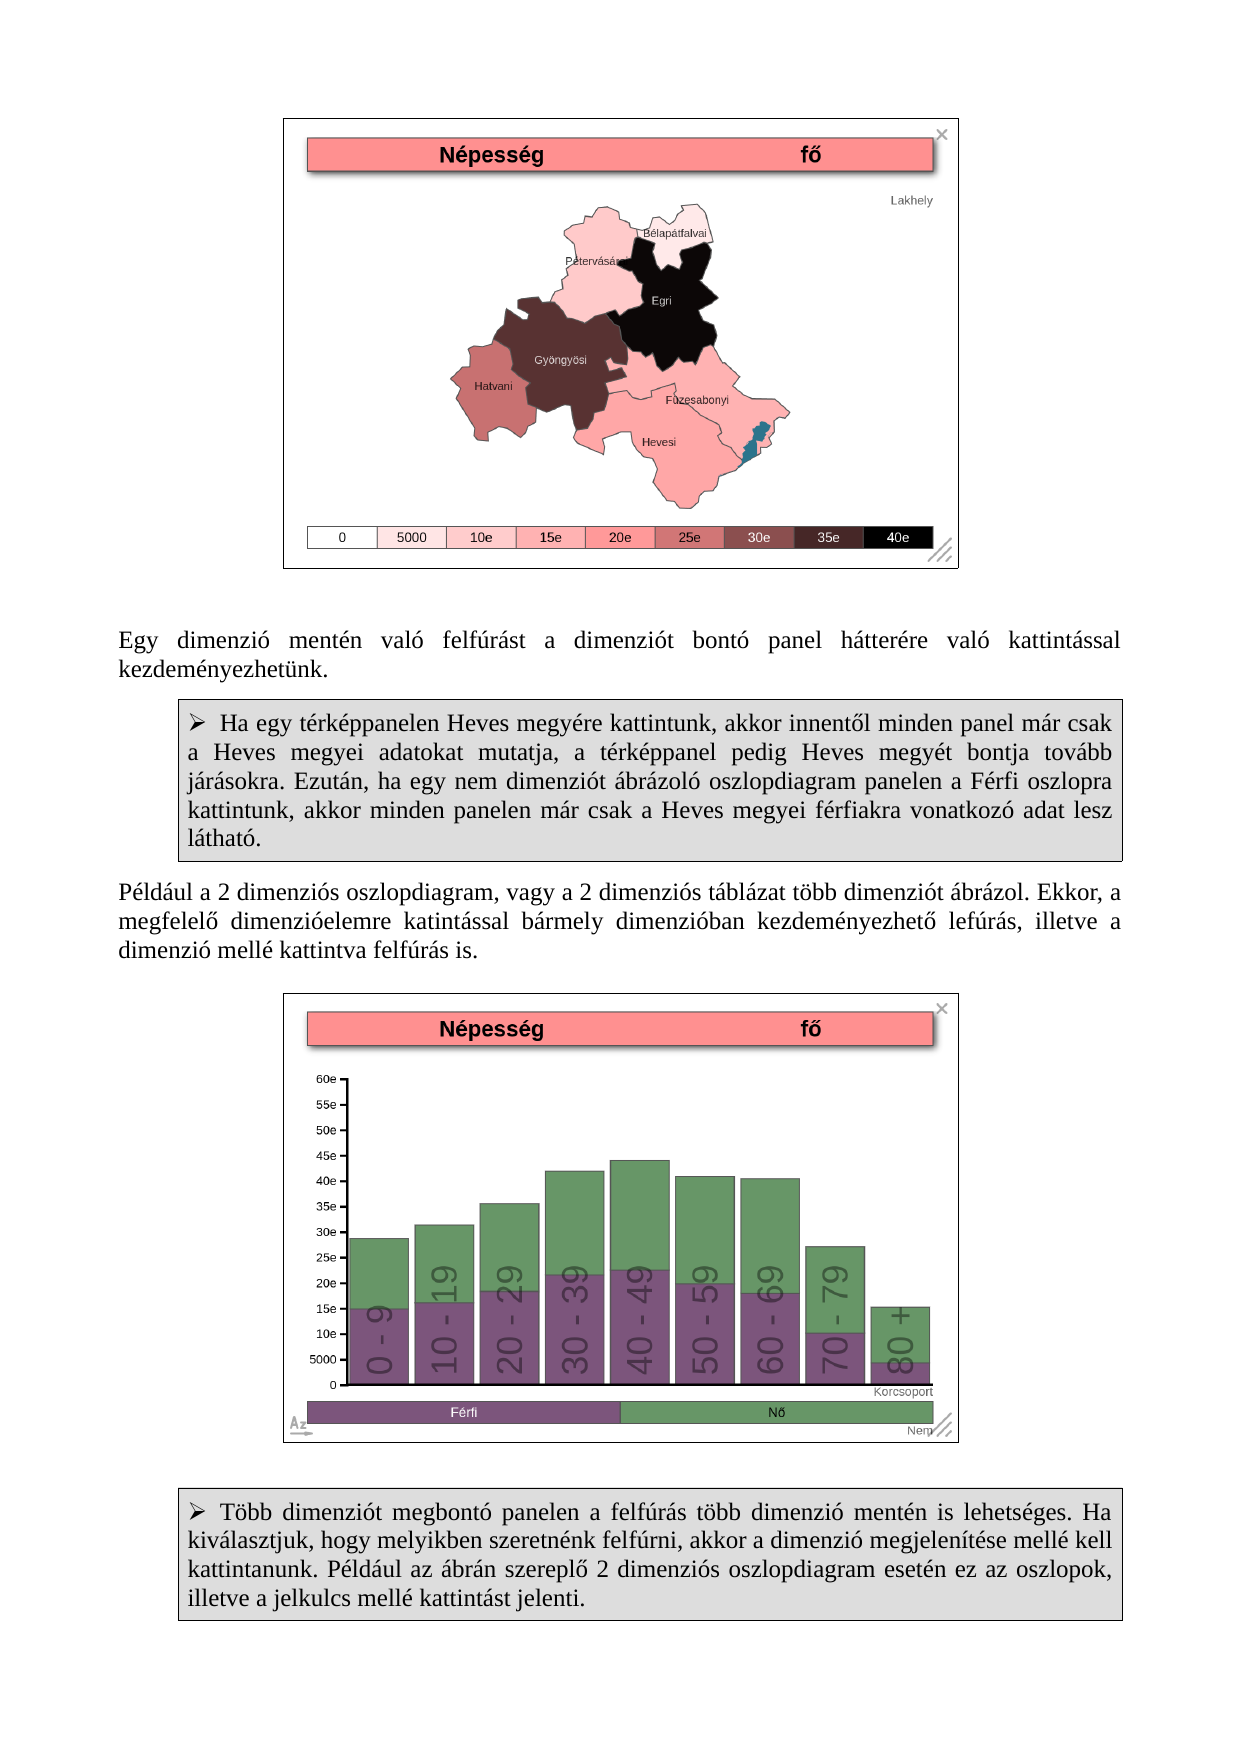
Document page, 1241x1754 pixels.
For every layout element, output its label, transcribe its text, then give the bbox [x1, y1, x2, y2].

picture [285, 995, 955, 1440]
list Ha egy térképpanelen Heves megyére kattintunk, akkor innentől minden panel már csak a Heves megyei adatokat mutatja, a térképpanel pedig Heves megyét bontja tovább járásokra. Ezután, ha egy nem dimenziót ábrázoló oszlopdiagram panelen a Férfi oszlopra kattintunk, akkor minden panelen már csak a Heves megyei férfiakra vonatkozó adat lesz látható. [179, 700, 1122, 861]
picture [285, 121, 955, 565]
text Például a 2 dimenziós oszlopdiagram, vagy a 2 dimenziós táblázat több dimenziót ábrázol. Ekkor, a megfelelő dimenzióelemre katintással bármely dimenzióban kezdeményezhető lefúrás, illetve a dimenzió mellé kattintva felfúrás is. [118, 877, 1122, 964]
text Egy dimenzió mentén való felfúrást a dimenziót bontó panel hátterére való kattintással kezdeményezhetünk. [118, 626, 1122, 683]
list Több dimenziót megbontó panelen a felfúrás több dimenzió mentén is lehetséges. Ha kiválasztjuk, hogy melyikben szeretnénk felfúrni, akkor a dimenzió megjelenítése mellé kell kattintanunk. Például az ábrán szereplő 2 dimenziós oszlopdiagram esetén ez az oszlopok, illetve a jelkulcs mellé kattintást jelenti. [179, 1489, 1122, 1620]
